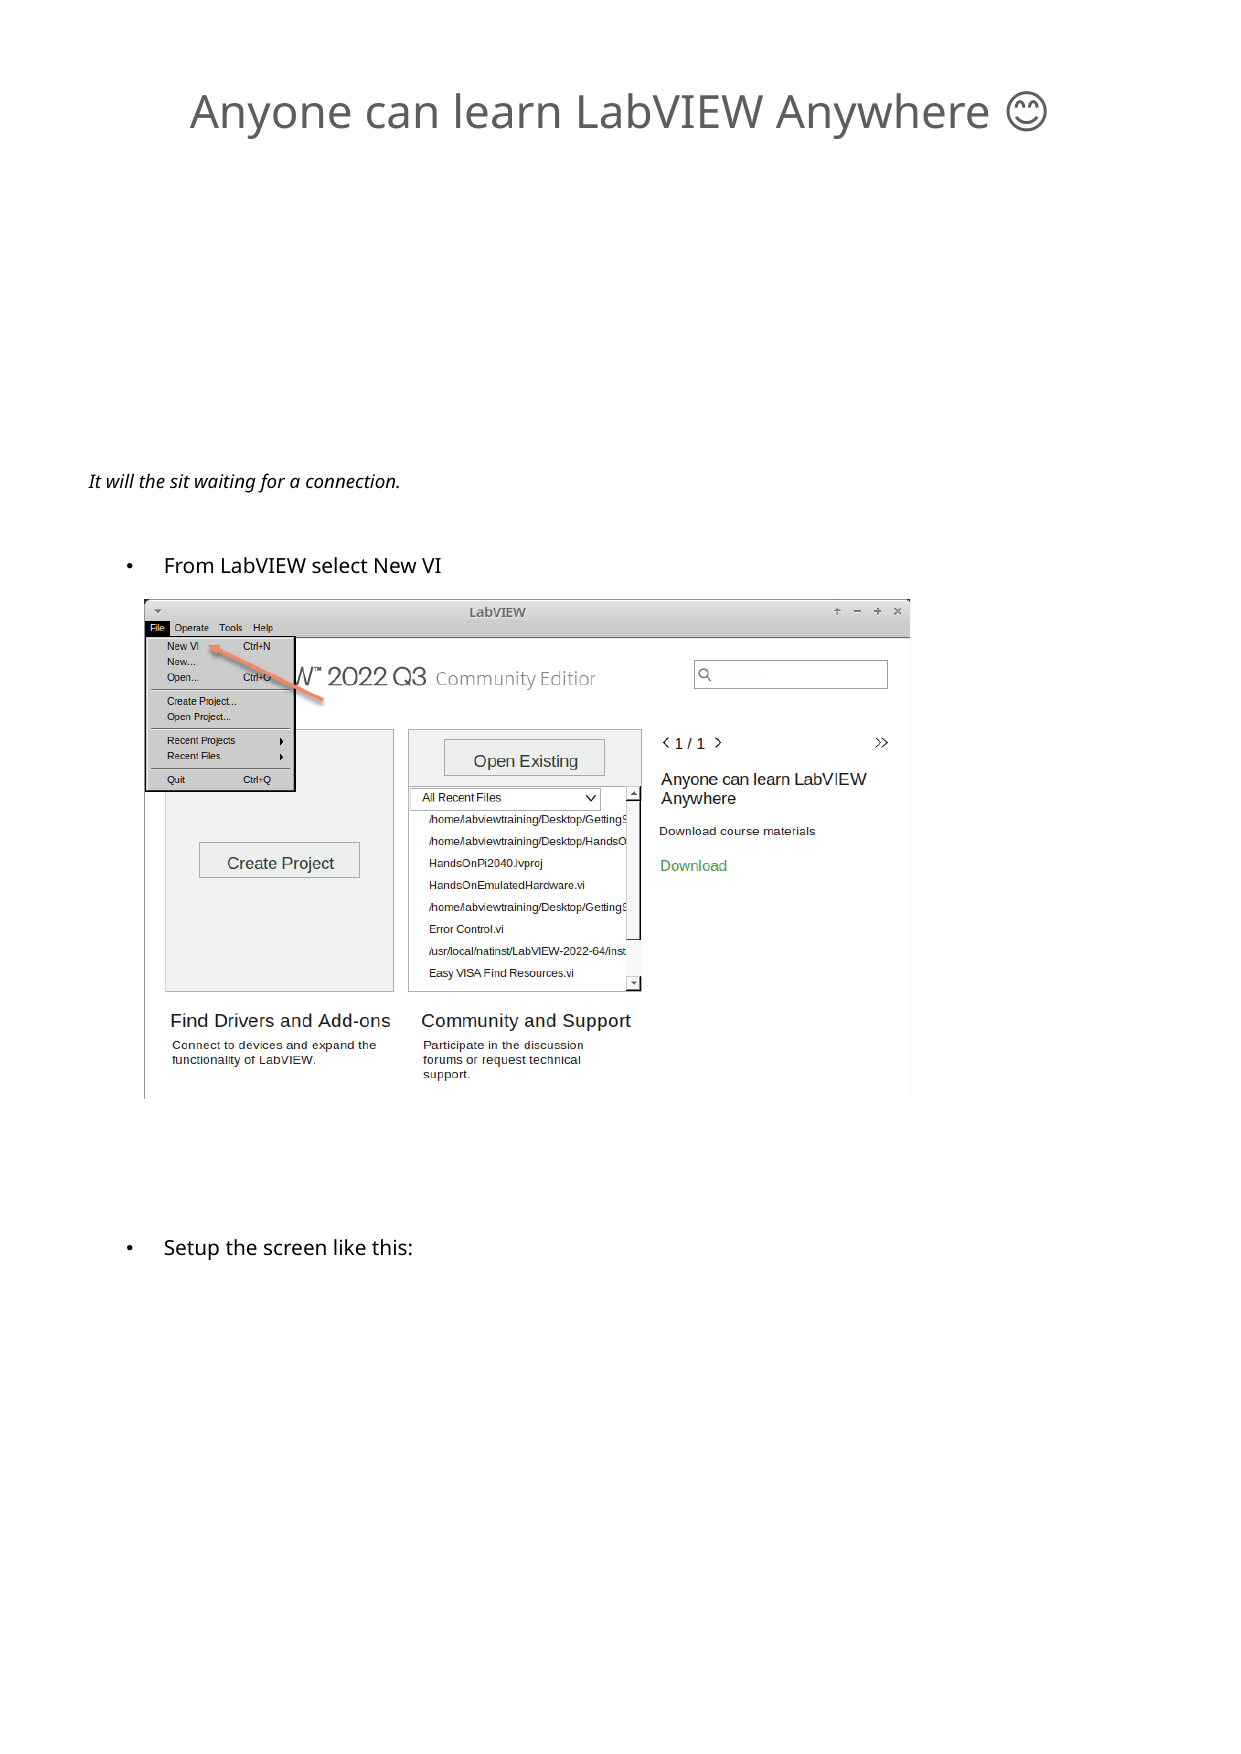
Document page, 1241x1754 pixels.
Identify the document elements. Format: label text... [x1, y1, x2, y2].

list From LabVIEW select New VI [126, 551, 1152, 579]
text It will the sit waiting for a connection. [88, 469, 1152, 494]
list Setup the screen like this: [126, 1233, 1152, 1262]
picture [144, 599, 911, 1099]
